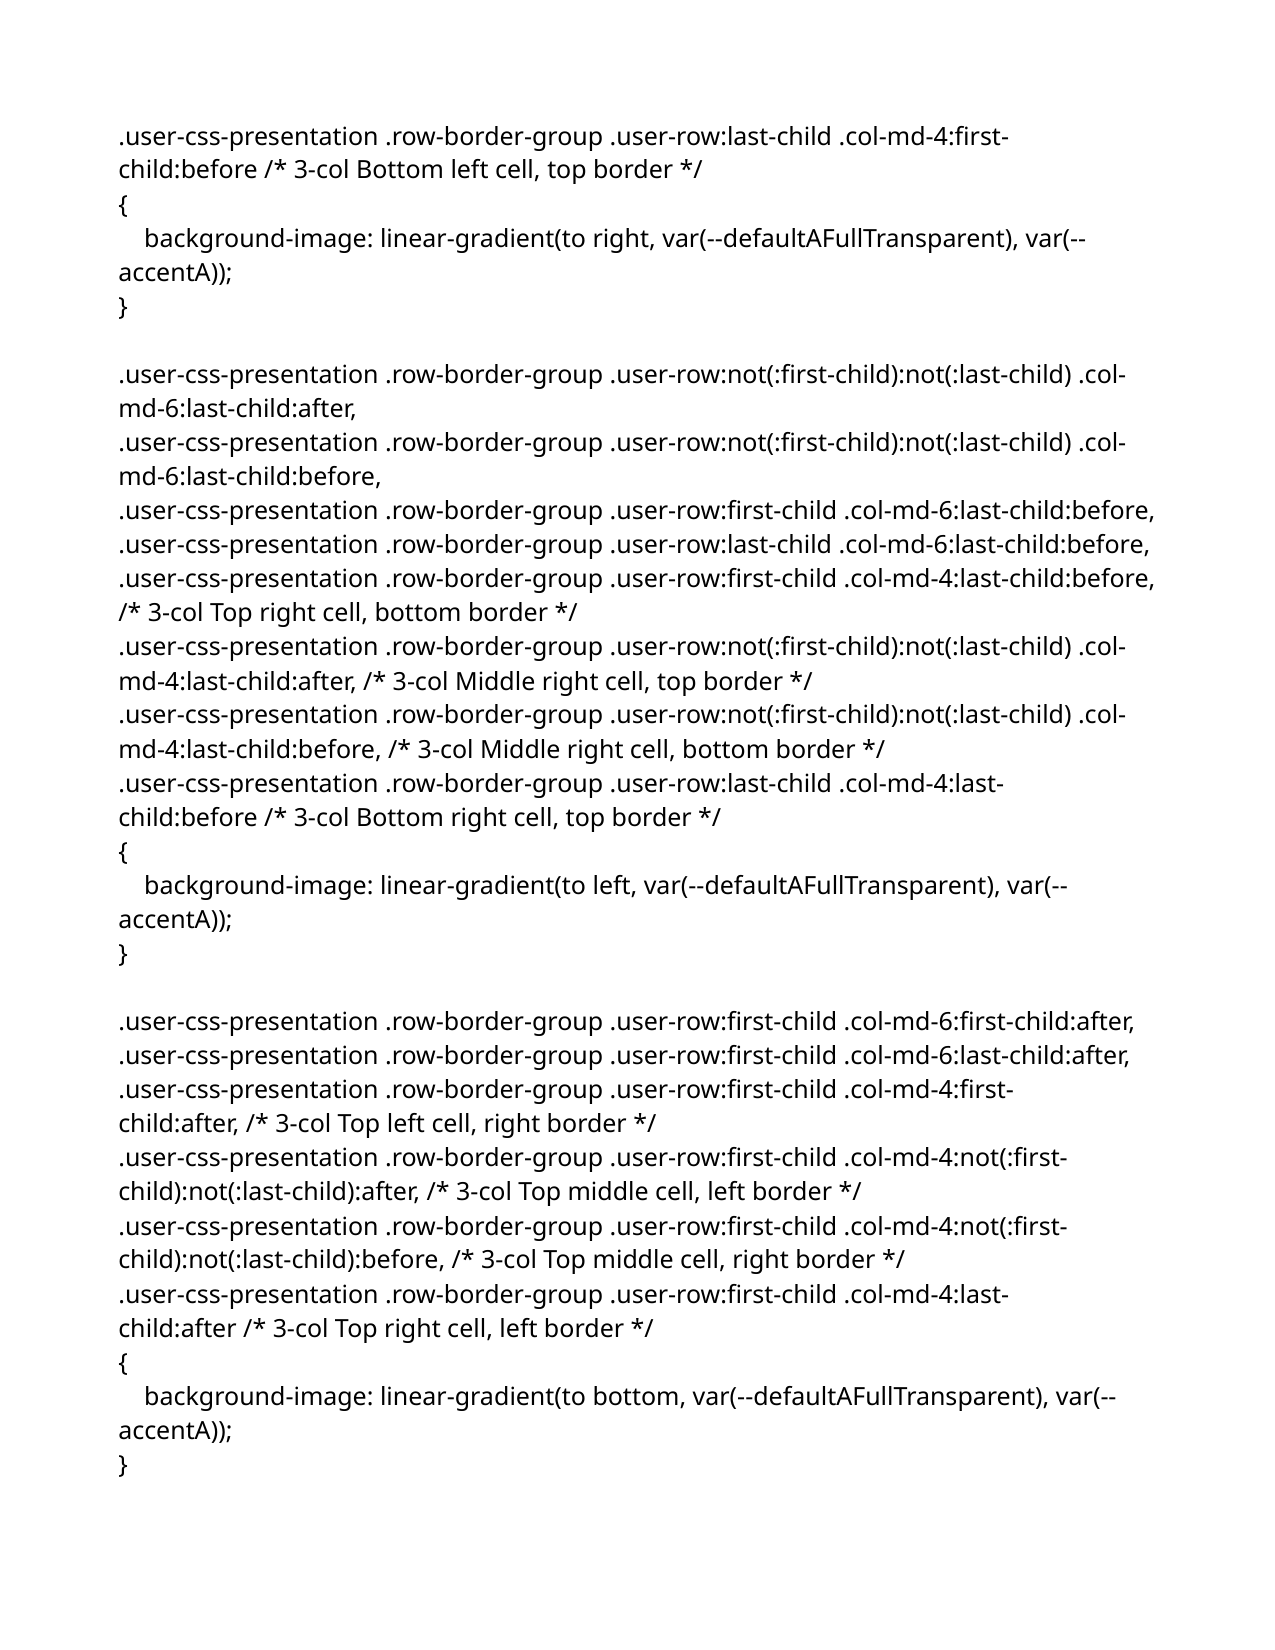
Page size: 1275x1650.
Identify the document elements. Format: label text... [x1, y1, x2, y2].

text .user-css-presentation .row-border-group .user-row:first-child .col-md-4:first-child:after, /* 3-col Top left cell, right border */ [118, 1072, 1157, 1140]
text .user-css-presentation .row-border-group .user-row:first-child .col-md-4:not(:first-child):not(:last-child):after, /* 3-col Top middle cell, left border */ [118, 1140, 1157, 1208]
text { [118, 833, 1157, 867]
text .user-css-presentation .row-border-group .user-row:first-child .col-md-4:last-child:before, /* 3-col Top right cell, bottom border */ [118, 561, 1157, 629]
text .user-css-presentation .row-border-group .user-row:last-child .col-md-4:first-child:before /* 3-col Bottom left cell, top border */ [118, 118, 1157, 186]
text .user-css-presentation .row-border-group .user-row:first-child .col-md-4:last-child:after /* 3-col Top right cell, left border */ [118, 1276, 1157, 1344]
text .user-css-presentation .row-border-group .user-row:last-child .col-md-6:last-child:before, [118, 527, 1157, 561]
text background-image: linear-gradient(to bottom, var(--defaultAFullTransparent), var(--accentA)); [118, 1378, 1157, 1447]
text .user-css-presentation .row-border-group .user-row:not(:first-child):not(:last-child) .col-md-4:last-child:after, /* 3-col Middle right cell, top border */ [118, 629, 1157, 697]
text { [118, 186, 1157, 220]
text .user-css-presentation .row-border-group .user-row:first-child .col-md-4:not(:first-child):not(:last-child):before, /* 3-col Top middle cell, right border */ [118, 1208, 1157, 1276]
text .user-css-presentation .row-border-group .user-row:first-child .col-md-6:first-child:after, [118, 1004, 1157, 1038]
text } [118, 1447, 1157, 1481]
text } [118, 288, 1157, 322]
text background-image: linear-gradient(to left, var(--defaultAFullTransparent), var(--accentA)); [118, 867, 1157, 936]
text background-image: linear-gradient(to right, var(--defaultAFullTransparent), var(--accentA)); [118, 220, 1157, 288]
text .user-css-presentation .row-border-group .user-row:first-child .col-md-6:last-child:after, [118, 1038, 1157, 1072]
text .user-css-presentation .row-border-group .user-row:last-child .col-md-4:last-child:before /* 3-col Bottom right cell, top border */ [118, 765, 1157, 833]
text { [118, 1344, 1157, 1378]
text .user-css-presentation .row-border-group .user-row:not(:first-child):not(:last-child) .col-md-6:last-child:after, [118, 357, 1157, 425]
text .user-css-presentation .row-border-group .user-row:not(:first-child):not(:last-child) .col-md-6:last-child:before, [118, 425, 1157, 493]
text .user-css-presentation .row-border-group .user-row:not(:first-child):not(:last-child) .col-md-4:last-child:before, /* 3-col Middle right cell, bottom border */ [118, 697, 1157, 765]
text } [118, 936, 1157, 970]
text .user-css-presentation .row-border-group .user-row:first-child .col-md-6:last-child:before, [118, 493, 1157, 527]
